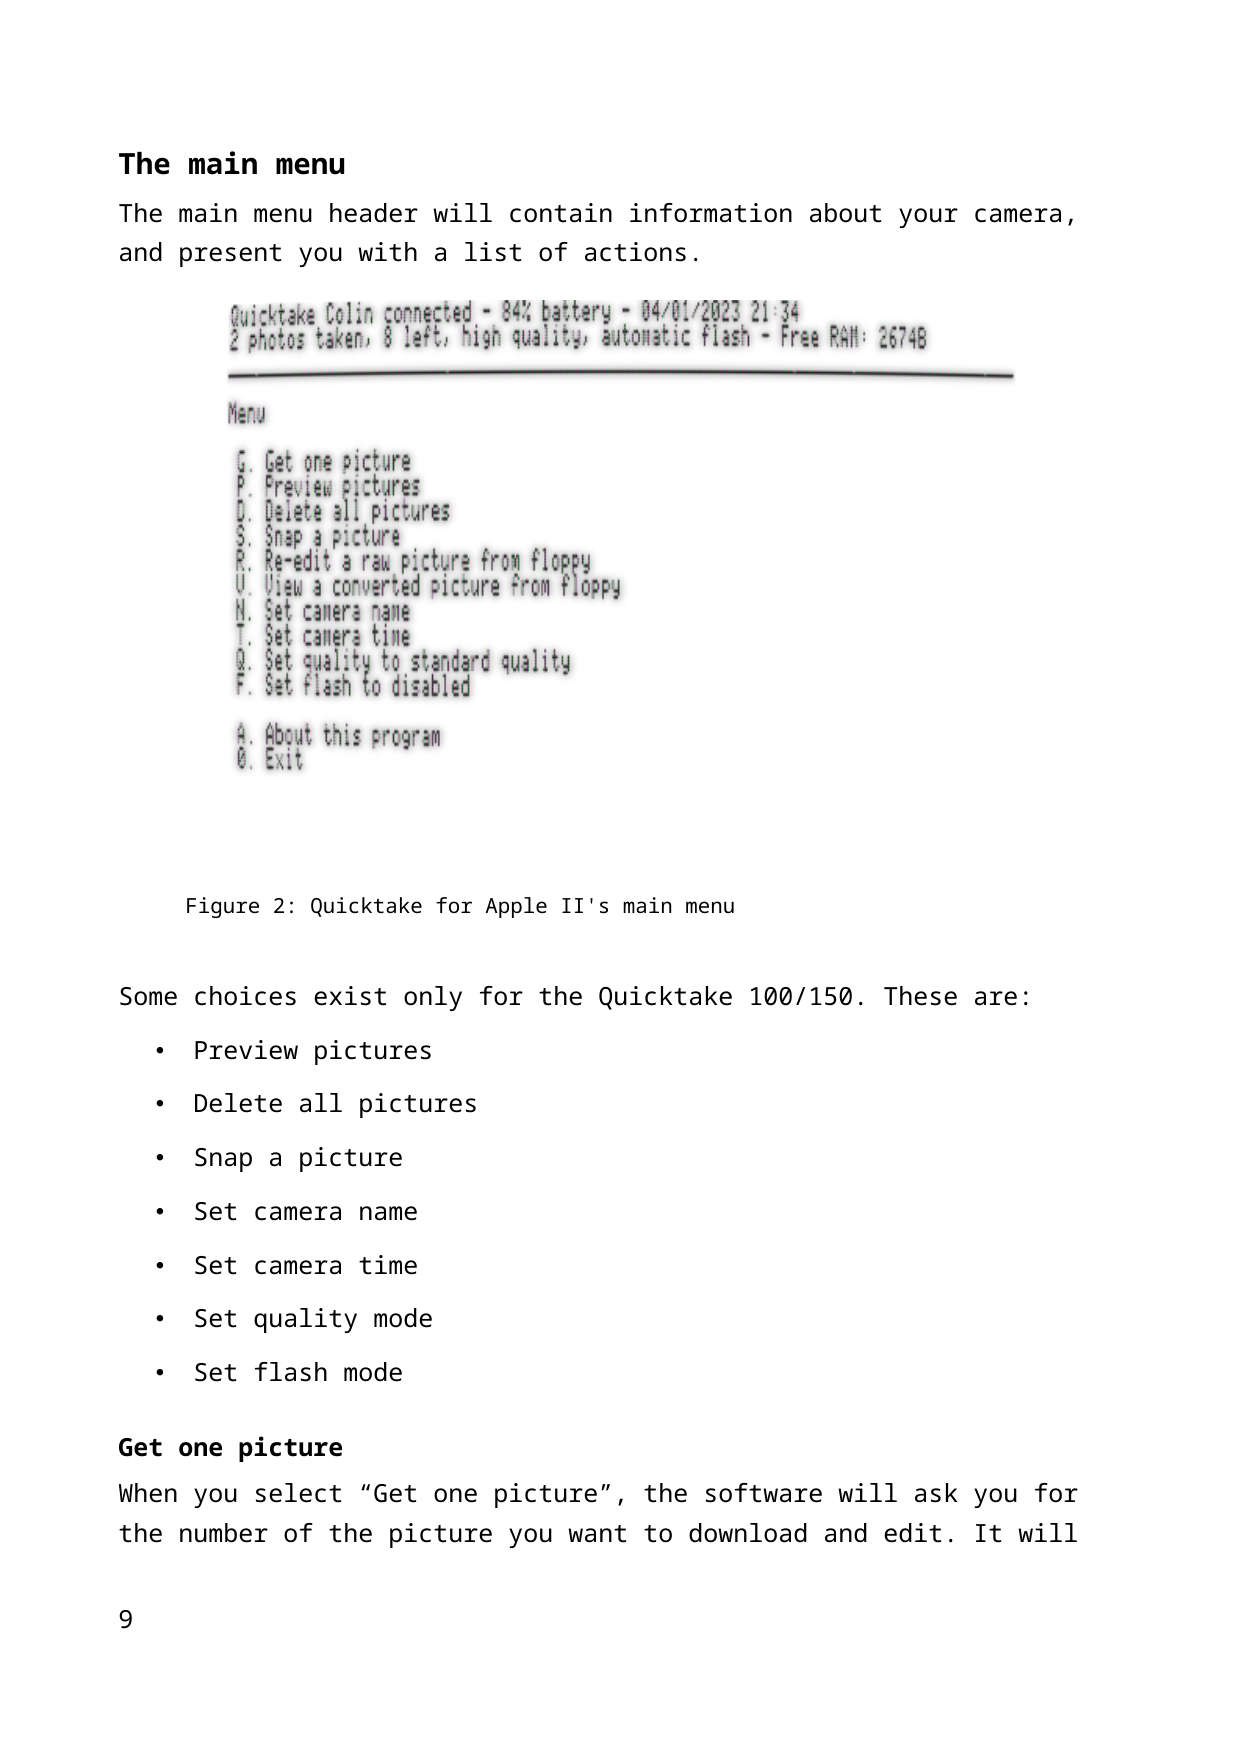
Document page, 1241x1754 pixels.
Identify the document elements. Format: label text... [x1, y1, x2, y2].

list Set camera time [156, 1247, 1122, 1281]
text The main menu header will contain information about your camera, and present you with a list of actions. [118, 195, 1122, 268]
picture [185, 300, 1056, 892]
text When you select “Get one picture”, the software will ask you for the number of the picture you want to download and edit. It will [118, 1476, 1122, 1549]
list Set camera name [156, 1194, 1122, 1228]
text Figure 2: Quicktake for Apple II's main menu [185, 892, 1055, 920]
list Snap a picture [156, 1140, 1122, 1174]
subtitle The main menu [118, 143, 1122, 183]
text Some choices exist only for the Quicktake 100/150. These are: [118, 979, 1122, 1013]
list Preview pictures [156, 1032, 1122, 1066]
list Set flash mode [156, 1355, 1122, 1389]
list Set quality mode [156, 1301, 1122, 1335]
list Delete all pictures [156, 1086, 1122, 1120]
subtitle Get one picture [118, 1429, 1122, 1463]
